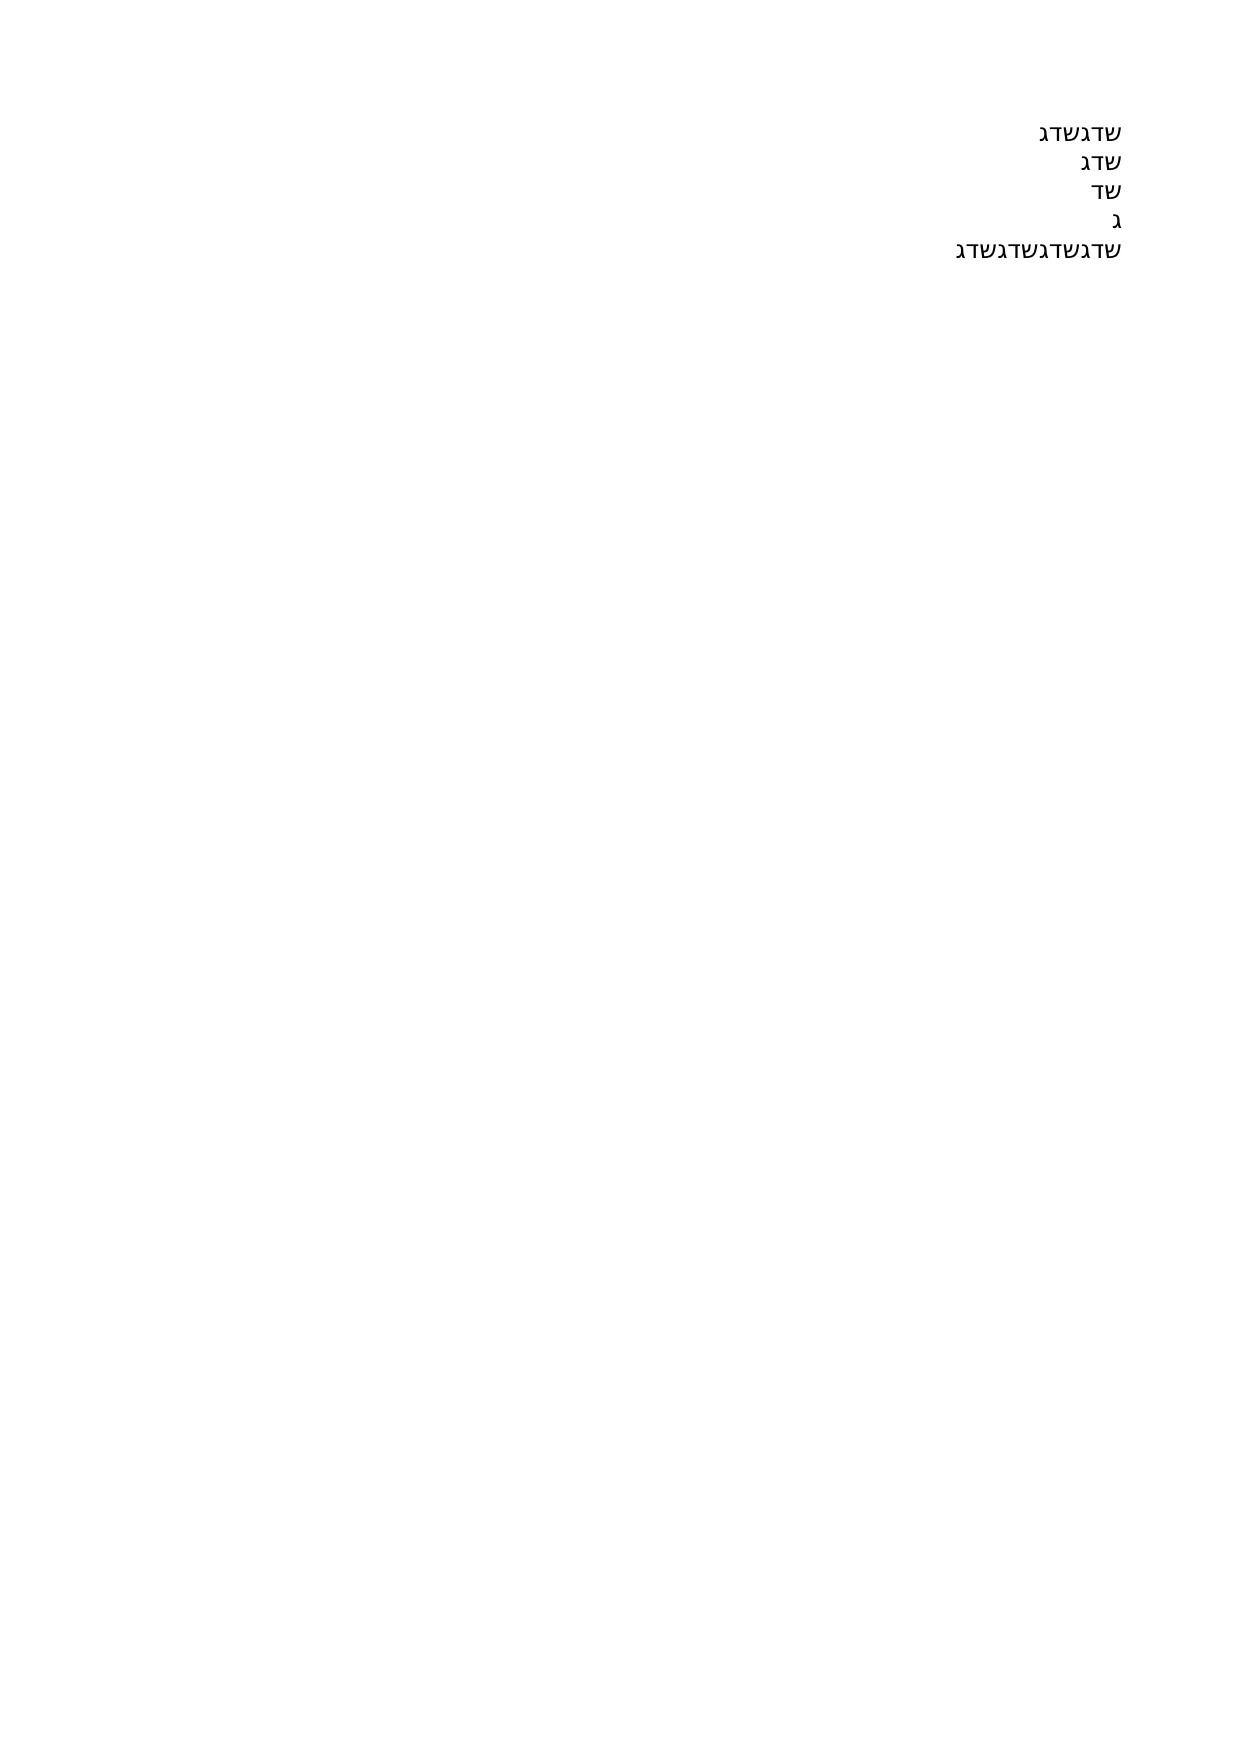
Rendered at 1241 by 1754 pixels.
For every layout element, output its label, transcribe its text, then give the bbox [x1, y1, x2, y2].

text שד [118, 176, 1122, 206]
text ג [118, 206, 1122, 235]
text שדגשדגשדגשדג [118, 235, 1122, 264]
text שדגשדג [118, 118, 1122, 147]
text שדג [118, 147, 1122, 176]
